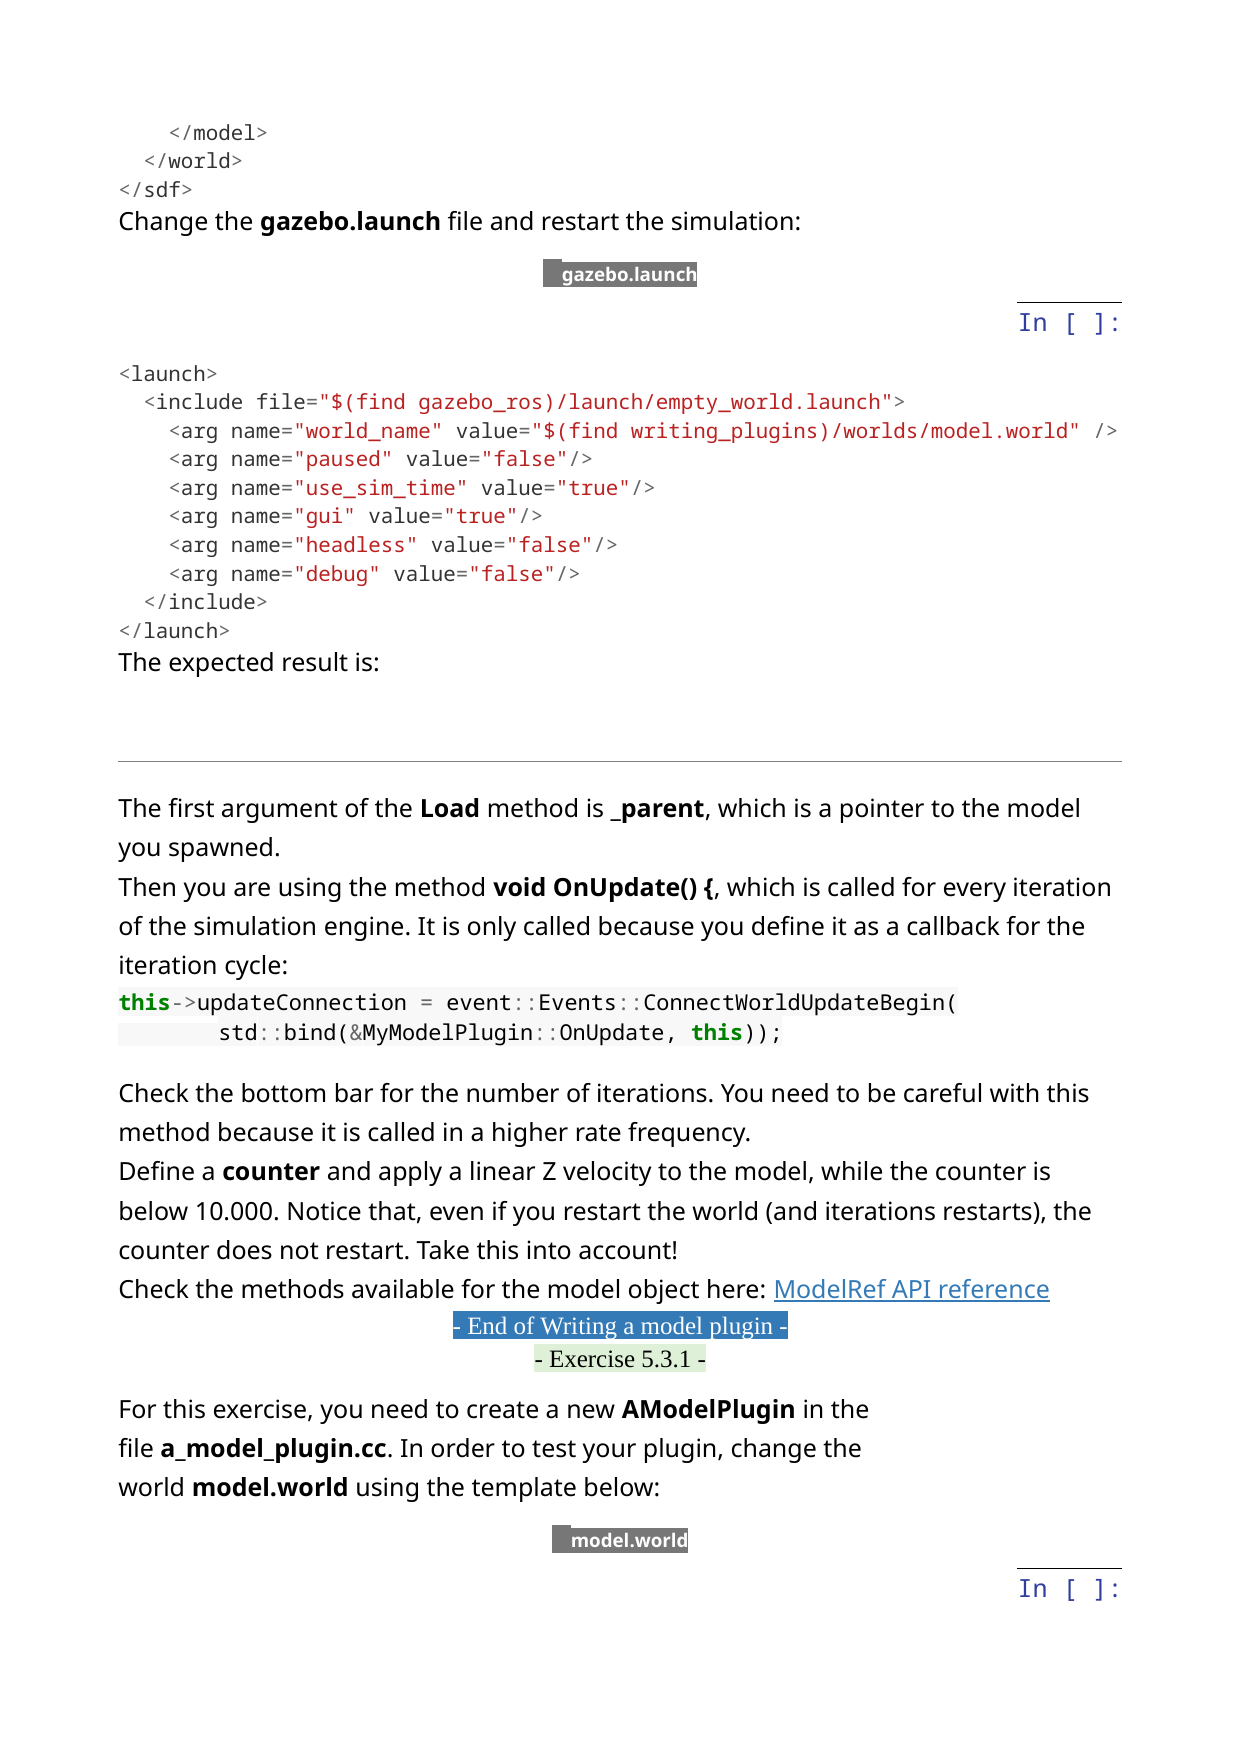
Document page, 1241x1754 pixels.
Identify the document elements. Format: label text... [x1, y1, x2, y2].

text The first argument of the Load method is _parent, which is a pointer to the model you spawned. [118, 791, 1122, 864]
text In [ ]: [118, 1568, 1122, 1605]
text <arg name="debug" value="false"/> [118, 559, 1122, 587]
text </launch> [118, 616, 1122, 644]
text </include> [118, 587, 1122, 616]
text model.world [118, 1524, 1122, 1553]
text std::bind(&MyModelPlugin::OnUpdate, this)); [118, 1016, 1122, 1046]
text Define a counter and apply a linear Z velocity to the model, while the counter is below 10.000. Notice that, even if you restart the world (and iterations restarts), the counter does not restart. Take this into account! [118, 1154, 1122, 1266]
text <arg name="headless" value="false"/> [118, 530, 1122, 559]
text <include file="$(find gazebo_ros)/launch/empty_world.launch"> [118, 387, 1122, 416]
text Check the bottom bar for the number of iterations. You need to be careful with this method because it is called in a higher rate frequency. [118, 1076, 1122, 1149]
text gazebo.launch [118, 258, 1122, 287]
text In [ ]: [118, 302, 1122, 339]
text </sdf> [118, 175, 1122, 204]
text this->updateConnection = event::Events::ConnectWorldUpdateBegin( [118, 987, 1122, 1016]
text </model> [118, 118, 1122, 147]
text Change the gazebo.launch file and restart the simulation: [118, 204, 1122, 238]
text Check the methods available for the model object here: ModelRef API reference [118, 1272, 1122, 1306]
text <arg name="world_name" value="$(find writing_plugins)/worlds/model.world" /> [118, 416, 1122, 444]
text The expected result is: [118, 644, 1122, 678]
text <arg name="use_sim_time" value="true"/> [118, 473, 1122, 502]
text <arg name="gui" value="true"/> [118, 502, 1122, 530]
text - End of Writing a model plugin - [118, 1311, 1122, 1339]
text </world> [118, 147, 1122, 175]
text <launch> [118, 359, 1122, 387]
text - Exercise 5.3.1 - [118, 1344, 1122, 1372]
text <arg name="paused" value="false"/> [118, 444, 1122, 473]
text For this exercise, you need to create a new AModelPlugin in the file a_model_plugin.cc. In order to test your plugin, change the world model.world using the template below: [118, 1391, 1122, 1504]
text Then you are using the method void OnUpdate() {, which is called for every iteration of the simulation engine. It is only called because you define it as a callback for the iteration cycle: [118, 869, 1122, 982]
